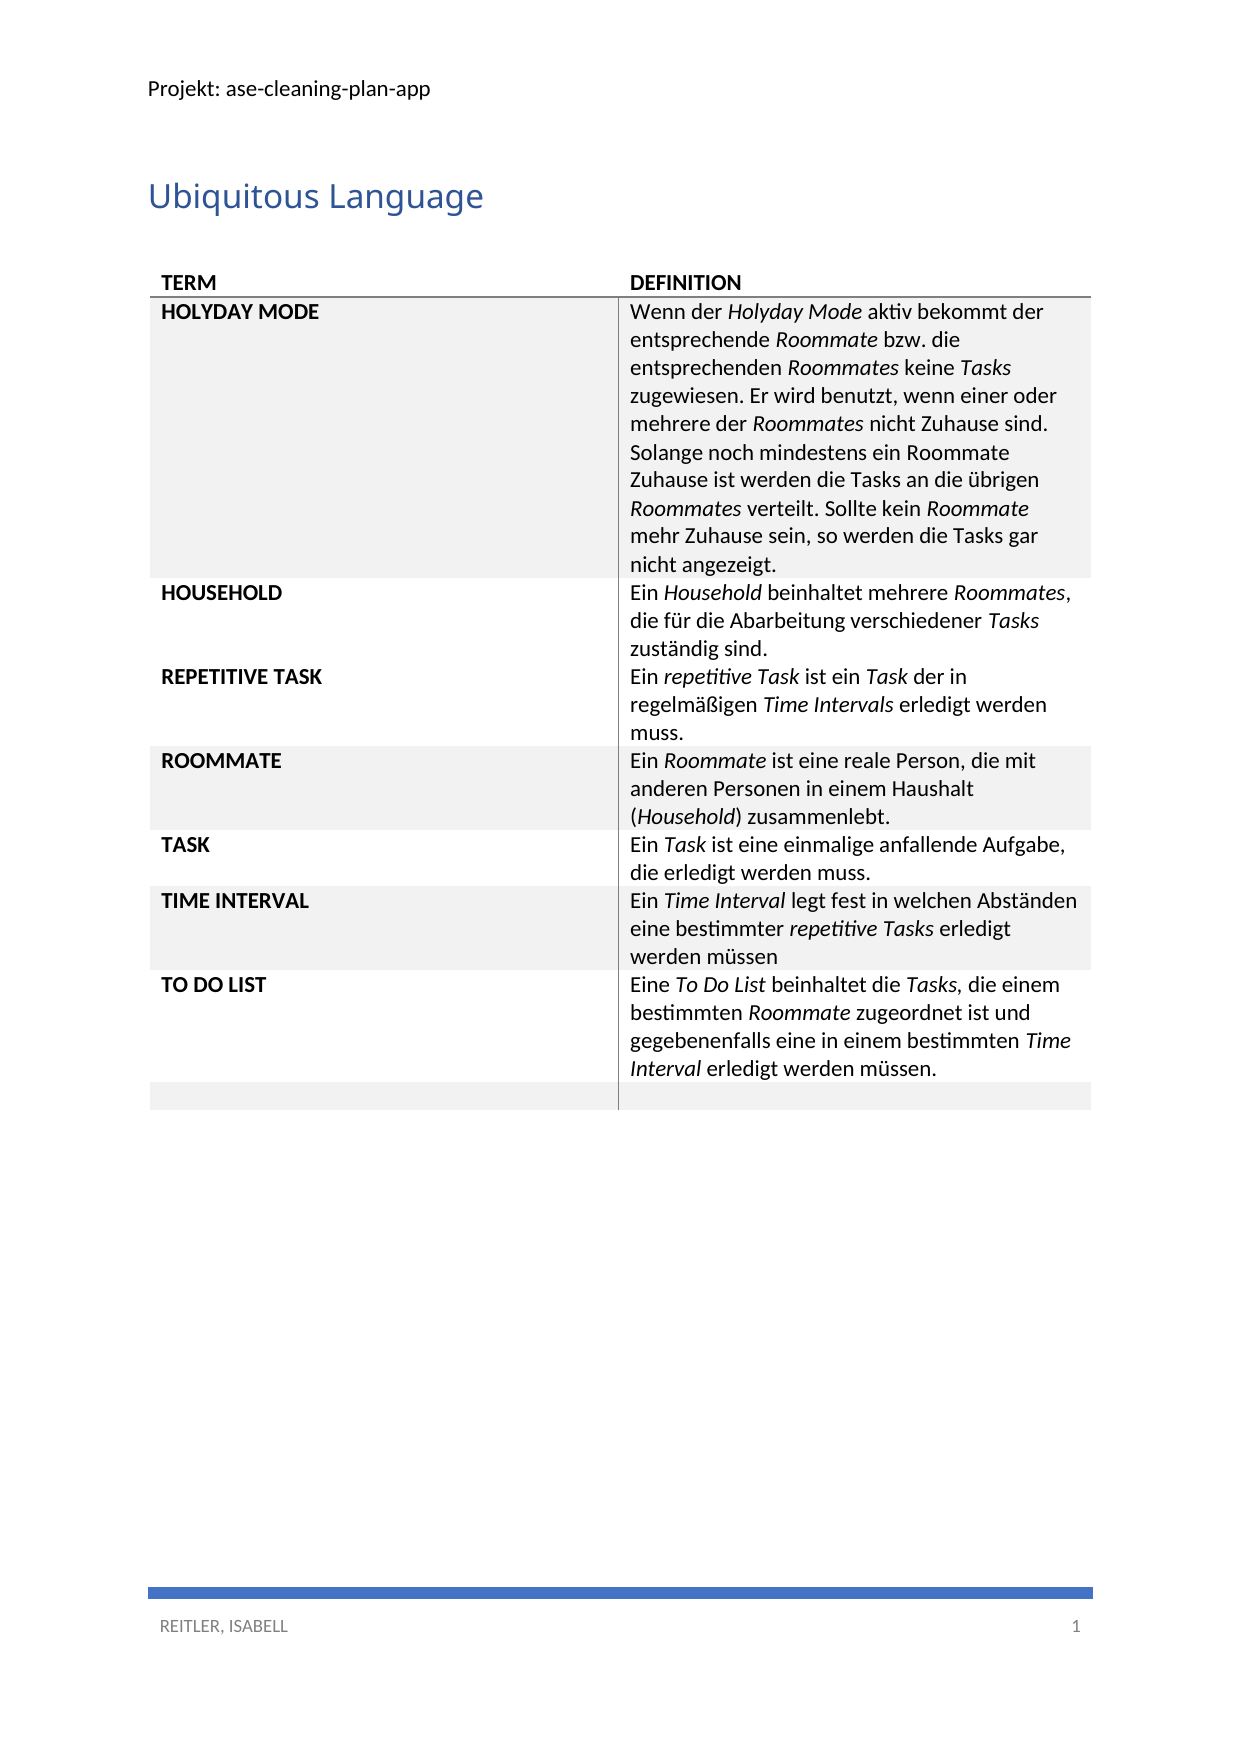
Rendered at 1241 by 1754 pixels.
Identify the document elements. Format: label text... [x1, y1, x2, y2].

table_cell household [150, 578, 618, 662]
table_cell Ein Time Interval legt fest in welchen Abständen eine bestimmter repetitive Tasks erledigt werden müssen [619, 886, 1091, 970]
table_cell [619, 1082, 1091, 1110]
table_cell roommate [150, 746, 618, 830]
table_cell Ein Task ist eine einmalige anfallende Aufgabe, die erledigt werden muss. [619, 830, 1091, 886]
table_cell Eine To Do List beinhaltet die Tasks, die einem bestimmten Roommate zugeordnet ist und gegebenenfalls eine in einem bestimmten Time Interval erledigt werden müssen. [619, 970, 1091, 1082]
table_cell hoLyday mode [150, 298, 618, 578]
table_header term [150, 269, 619, 296]
table_cell to Do list [150, 970, 618, 1082]
table_cell Repetitive Task [150, 662, 618, 746]
table_cell Ein Household beinhaltet mehrere Roommates, die für die Abarbeitung verschiedener Tasks zuständig sind. [619, 578, 1091, 662]
subtitle Ubiquitous Language [148, 173, 1093, 218]
table_cell Ein repetitive Task ist ein Task der in regelmäßigen Time Intervals erledigt werden muss. [619, 662, 1091, 746]
table_cell [150, 1082, 618, 1110]
table_cell Ein Roommate ist eine reale Person, die mit anderen Personen in einem Haushalt (Household) zusammenlebt. [619, 746, 1091, 830]
table_cell task [150, 830, 618, 886]
table_cell Wenn der Holyday Mode aktiv bekommt der entsprechende Roommate bzw. die entsprechenden Roommates keine Tasks zugewiesen. Er wird benutzt, wenn einer oder mehrere der Roommates nicht Zuhause sind. Solange noch mindestens ein Roommate Zuhause ist werden die Tasks an die übrigen Roommates verteilt. Sollte kein Roommate mehr Zuhause sein, so werden die Tasks gar nicht angezeigt. [619, 298, 1091, 578]
table_cell Time Interval [150, 886, 618, 970]
table_header definition [619, 269, 1091, 296]
